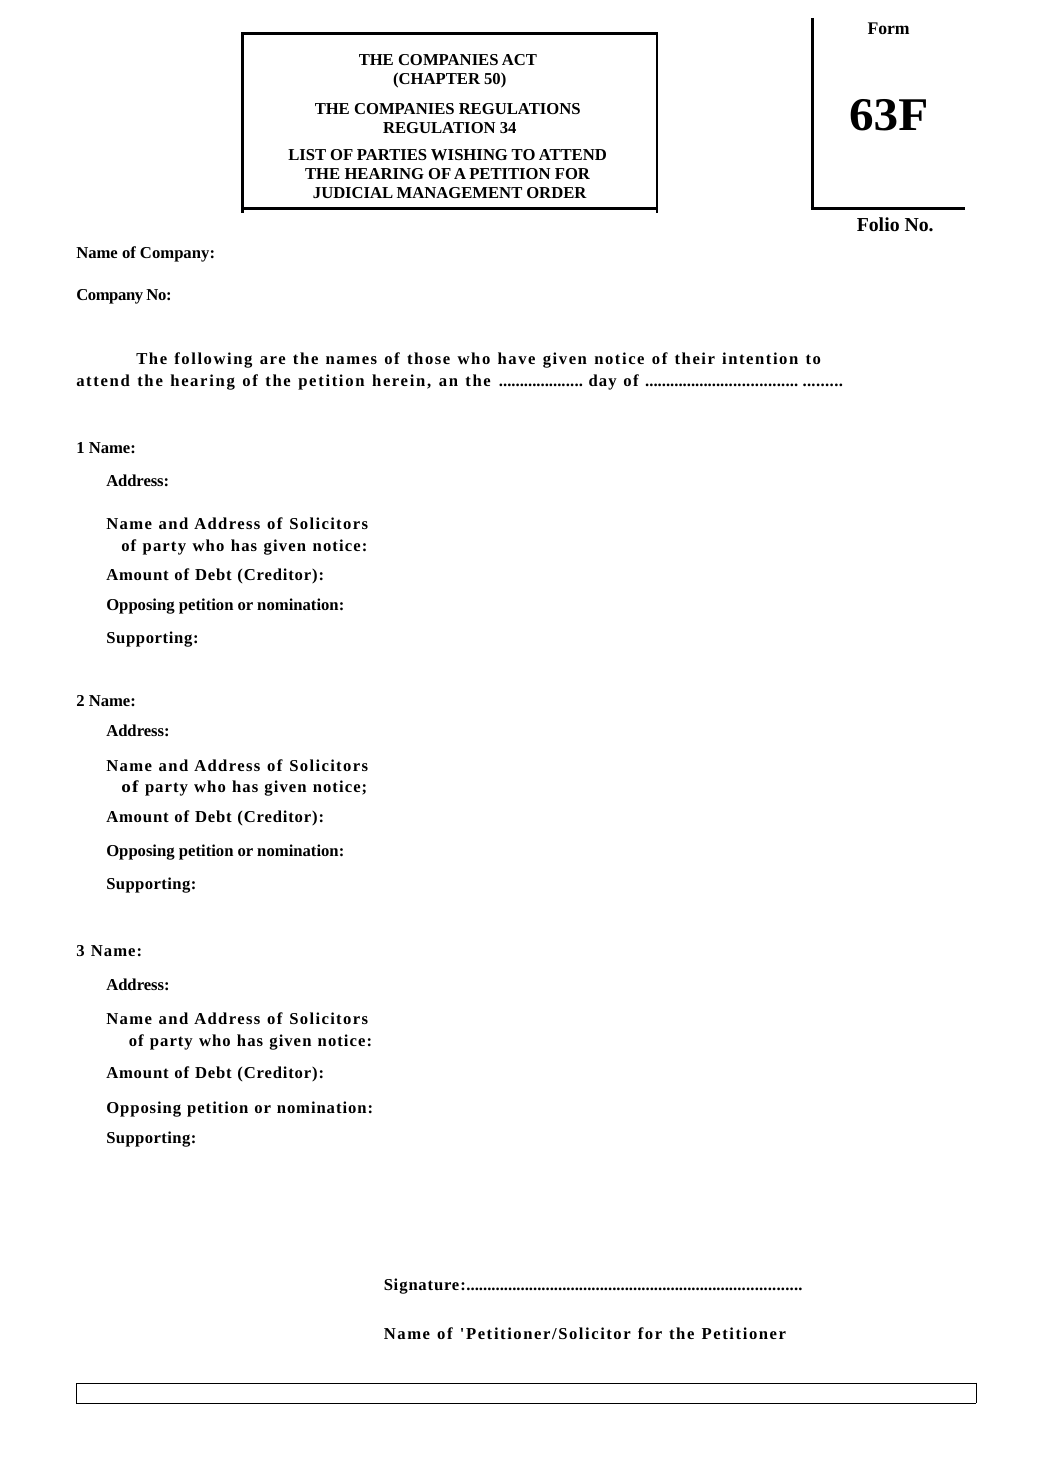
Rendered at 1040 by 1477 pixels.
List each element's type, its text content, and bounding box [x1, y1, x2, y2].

table_header Form 63F [814, 18, 965, 207]
text Opposing petition or nomination: Supporting: [106, 595, 390, 647]
text Address: [106, 975, 982, 994]
text Name and Address of Solicitors of party who has given notice: [106, 514, 390, 555]
text Name and Address of Solicitors of party who has given notice; [106, 755, 390, 796]
text Address: [106, 721, 982, 740]
text Signature: [383, 1274, 982, 1294]
text Opposing petition or nomination: [106, 1097, 982, 1117]
text Name of Company: [76, 243, 982, 262]
text Supporting: [106, 1128, 982, 1147]
text Amount of Debt (Creditor): [106, 1063, 982, 1082]
table_header [657, 18, 811, 32]
table_cell THE COMPANIES ACT (CHAPTER 50) THE COMPANIES REGULATIONS REGULATION 34 LIST OF PARTIES WISHING TO ATTEND THE HEARING OF A PETITION FOR JUDICIAL MANAGEMENT ORDER [244, 35, 656, 207]
text 3 Name: [76, 941, 982, 960]
text Folio No. [76, 213, 933, 236]
text Amount of Debt (Creditor): [106, 564, 982, 584]
text 2 Name: [76, 691, 982, 710]
text Opposing petition or nomination: Supporting: [106, 841, 390, 893]
text Name and Address of Solicitors of party who has given notice: [106, 1009, 390, 1049]
table_cell [658, 207, 812, 213]
text Name of 'Petitioner/Solicitor for the Petitioner [383, 1324, 982, 1343]
text 1 Name: Address: [76, 438, 180, 489]
table_header [243, 18, 657, 32]
table_cell [658, 32, 811, 207]
text Company No: [76, 285, 982, 304]
text The following are the names of those who have given notice of their intention to attend the hearing of the petition herein, an the day of [76, 349, 855, 390]
text Amount of Debt (Creditor): [106, 807, 982, 826]
